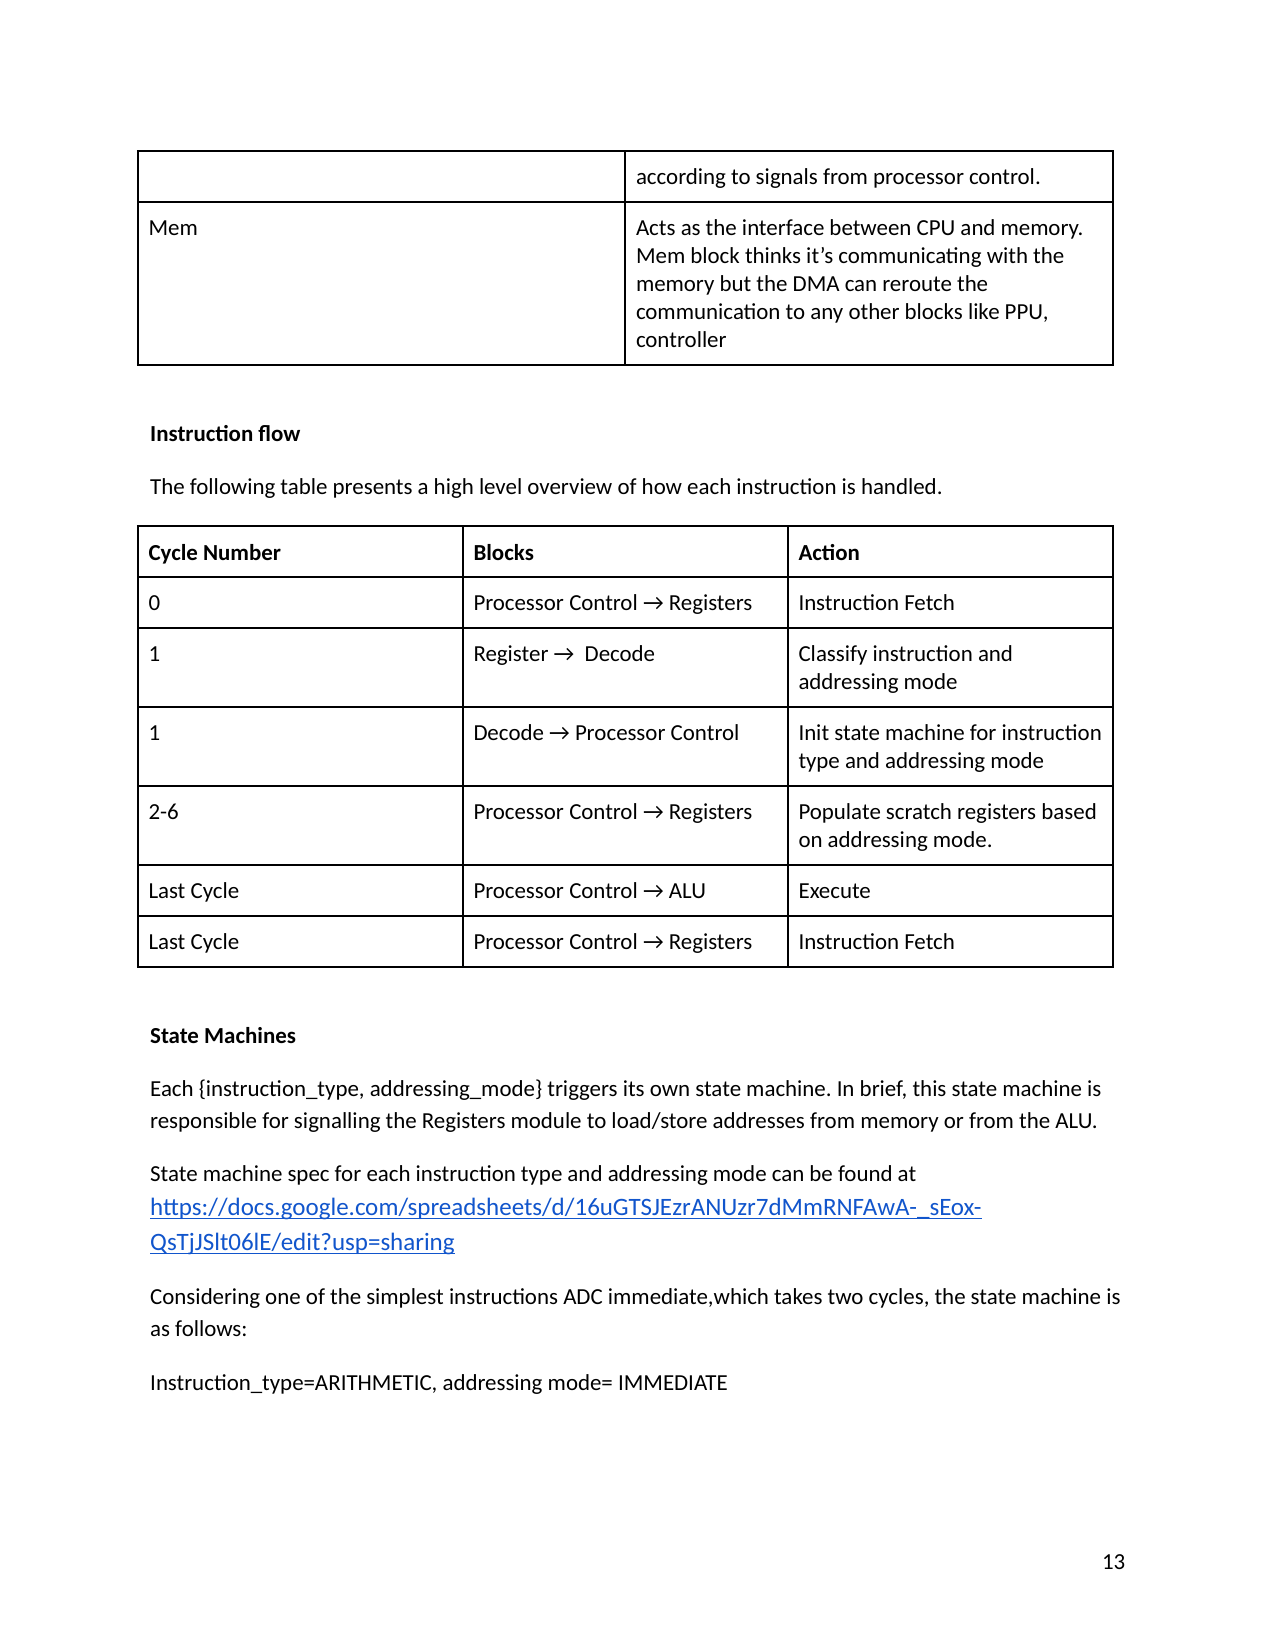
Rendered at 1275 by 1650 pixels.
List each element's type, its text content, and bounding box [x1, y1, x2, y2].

table_cell Decode → Processor Control [464, 708, 787, 785]
table_cell Register → Decode [464, 629, 787, 706]
text Instruction flow [150, 419, 1125, 447]
table_cell 1 [139, 708, 462, 785]
table_cell Populate scratch registers based on addressing mode. [789, 787, 1112, 864]
table_cell Last Cycle [139, 917, 462, 966]
text State machine spec for each instruction type and addressing mode can be found at https://docs.google.com/spreadsheets/d/16uGTSJEzrANUzr7dMmRNFAwA-_sEox-QsTjJSlt06lE/edit?usp=sharing [150, 1159, 1125, 1257]
table_cell 1 [139, 629, 462, 706]
table_cell Execute [789, 866, 1112, 915]
table_header Action [789, 527, 1112, 576]
table_cell Acts as the interface between CPU and memory. Mem block thinks it’s communicating with the memory but the DMA can reroute the communication to any other blocks like PPU, controller [626, 203, 1112, 364]
table_cell Processor Control → ALU [464, 866, 787, 915]
table_cell Init state machine for instruction type and addressing mode [789, 708, 1112, 785]
table_header Cycle Number [139, 527, 462, 576]
table_cell 0 [139, 578, 462, 627]
text State Machines [150, 1021, 1125, 1049]
table_cell Classify instruction and addressing mode [789, 629, 1112, 706]
table_cell Instruction Fetch [789, 917, 1112, 966]
table_cell according to signals from processor control. [626, 152, 1112, 201]
text The following table presents a high level overview of how each instruction is handled. [150, 472, 1125, 500]
table_cell Processor Control → Registers [464, 917, 787, 966]
text Considering one of the simplest instructions ADC immediate,which takes two cycles, the state machine is as follows: [150, 1282, 1125, 1343]
text Instruction_type=ARITHMETIC, addressing mode= IMMEDIATE [150, 1368, 1125, 1396]
table_cell Instruction Fetch [789, 578, 1112, 627]
text Each {instruction_type, addressing_mode} triggers its own state machine. In brief, this state machine is responsible for signalling the Registers module to load/store addresses from memory or from the ALU. [150, 1074, 1125, 1134]
table_cell Last Cycle [139, 866, 462, 915]
table_cell Processor Control → Registers [464, 578, 787, 627]
table_cell Mem [139, 203, 624, 364]
table_cell [139, 152, 624, 201]
table_cell Processor Control → Registers [464, 787, 787, 864]
table_cell 2-6 [139, 787, 462, 864]
table_header Blocks [464, 527, 787, 576]
